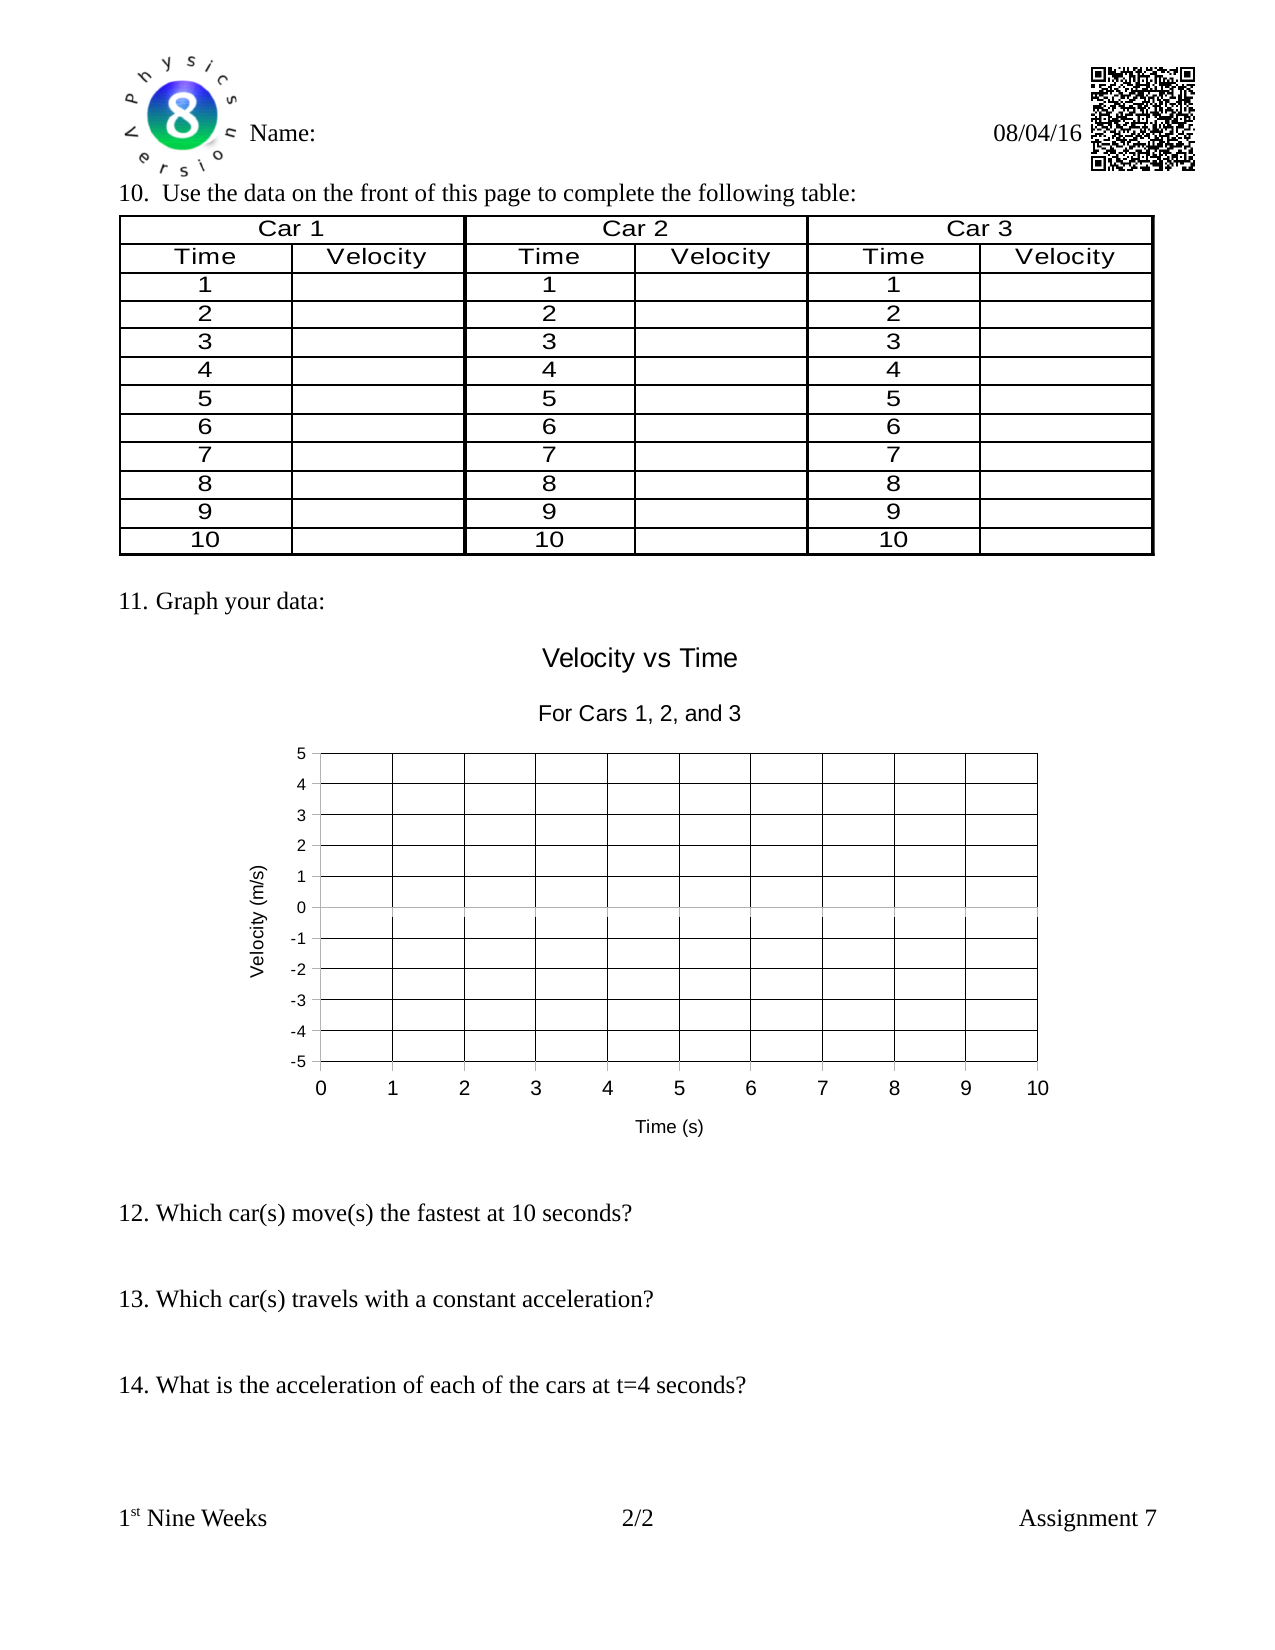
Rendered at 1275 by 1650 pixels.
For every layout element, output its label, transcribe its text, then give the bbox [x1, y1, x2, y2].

list What is the acceleration of each of the cars at t=4 seconds? [118, 1370, 1157, 1399]
picture [124, 56, 237, 177]
list Graph your data: [118, 586, 1157, 615]
list Which car(s) travels with a constant acceleration? [118, 1284, 1157, 1313]
picture [1082, 58, 1203, 179]
list Which car(s) move(s) the fastest at 10 seconds? [118, 1198, 1157, 1226]
list Use the data on the front of this page to complete the following table: [118, 176, 1157, 207]
